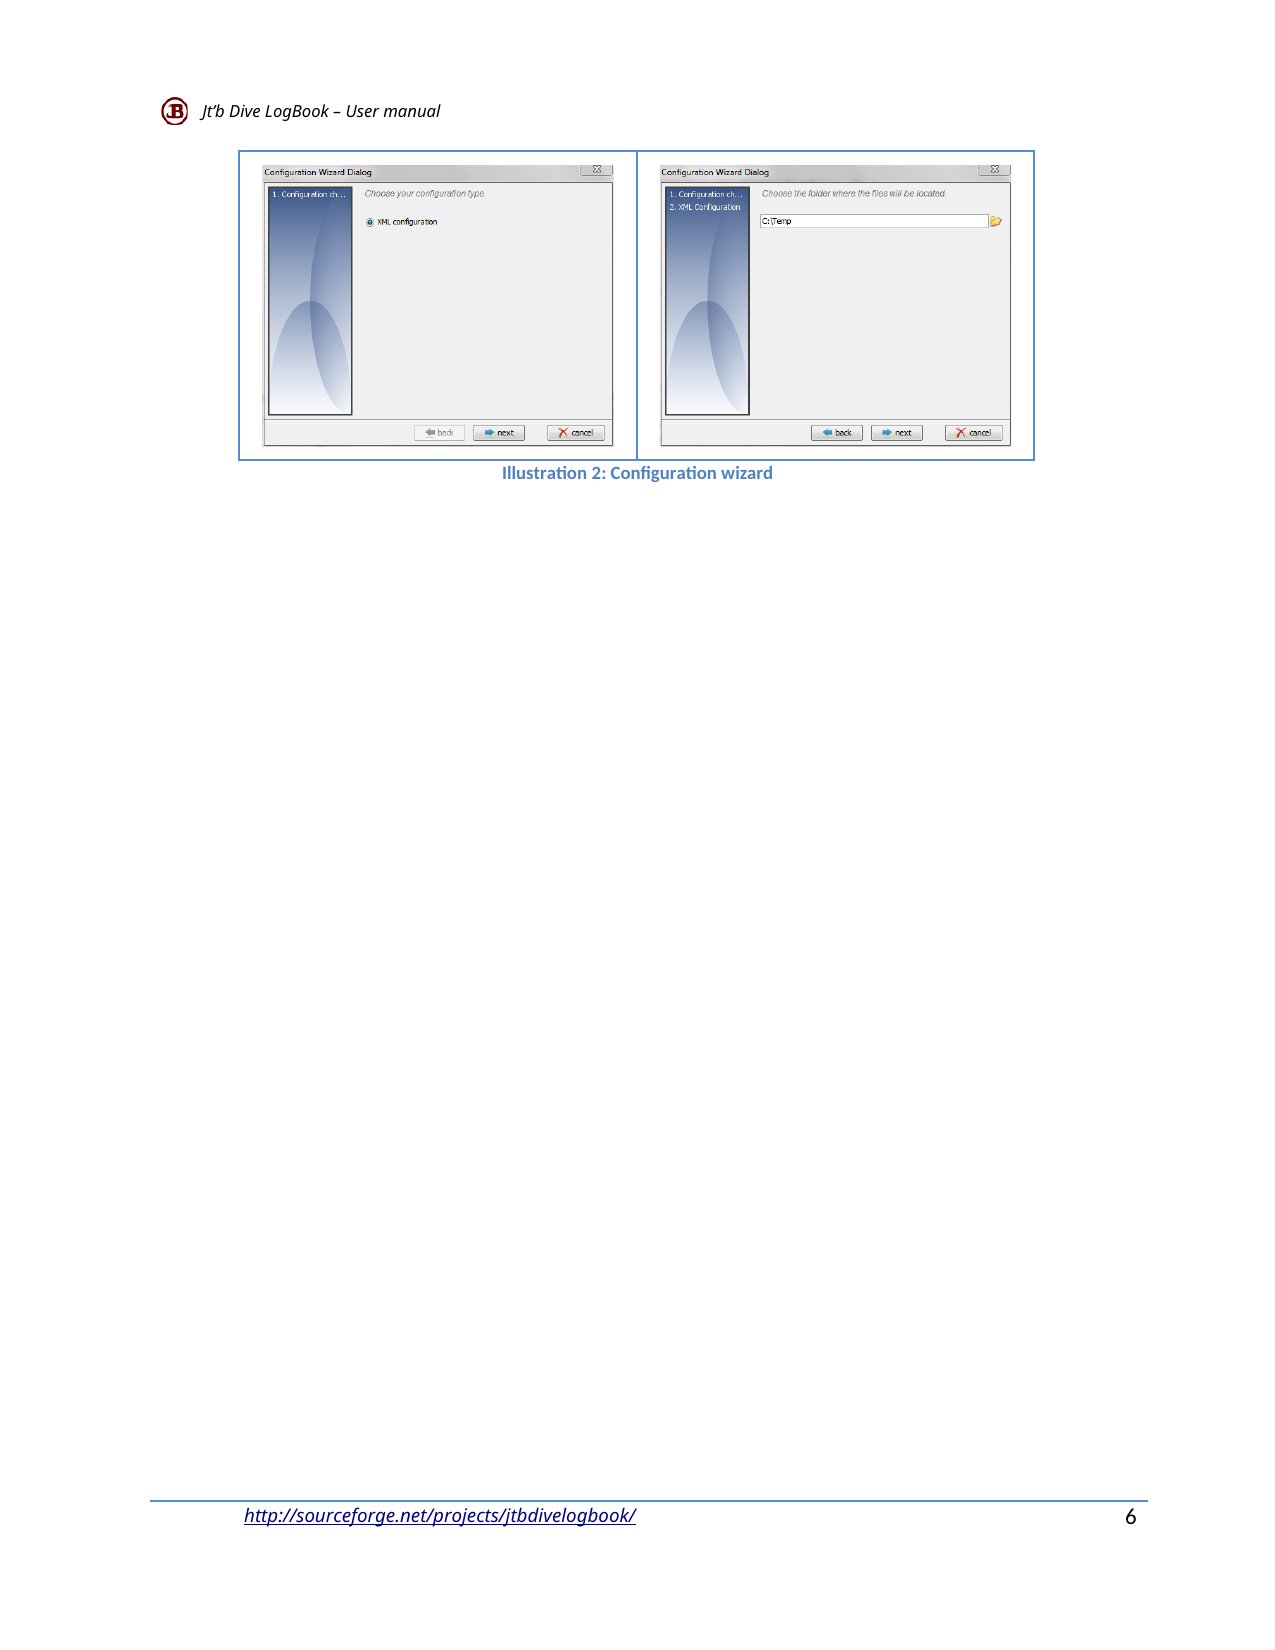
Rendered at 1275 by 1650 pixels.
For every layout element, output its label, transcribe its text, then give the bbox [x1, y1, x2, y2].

table_header [240, 152, 636, 459]
table_header [638, 152, 1033, 459]
picture [659, 165, 1012, 447]
text Illustration 2: Configuration wizard [150, 461, 1125, 484]
picture [161, 97, 188, 125]
picture [262, 165, 614, 447]
